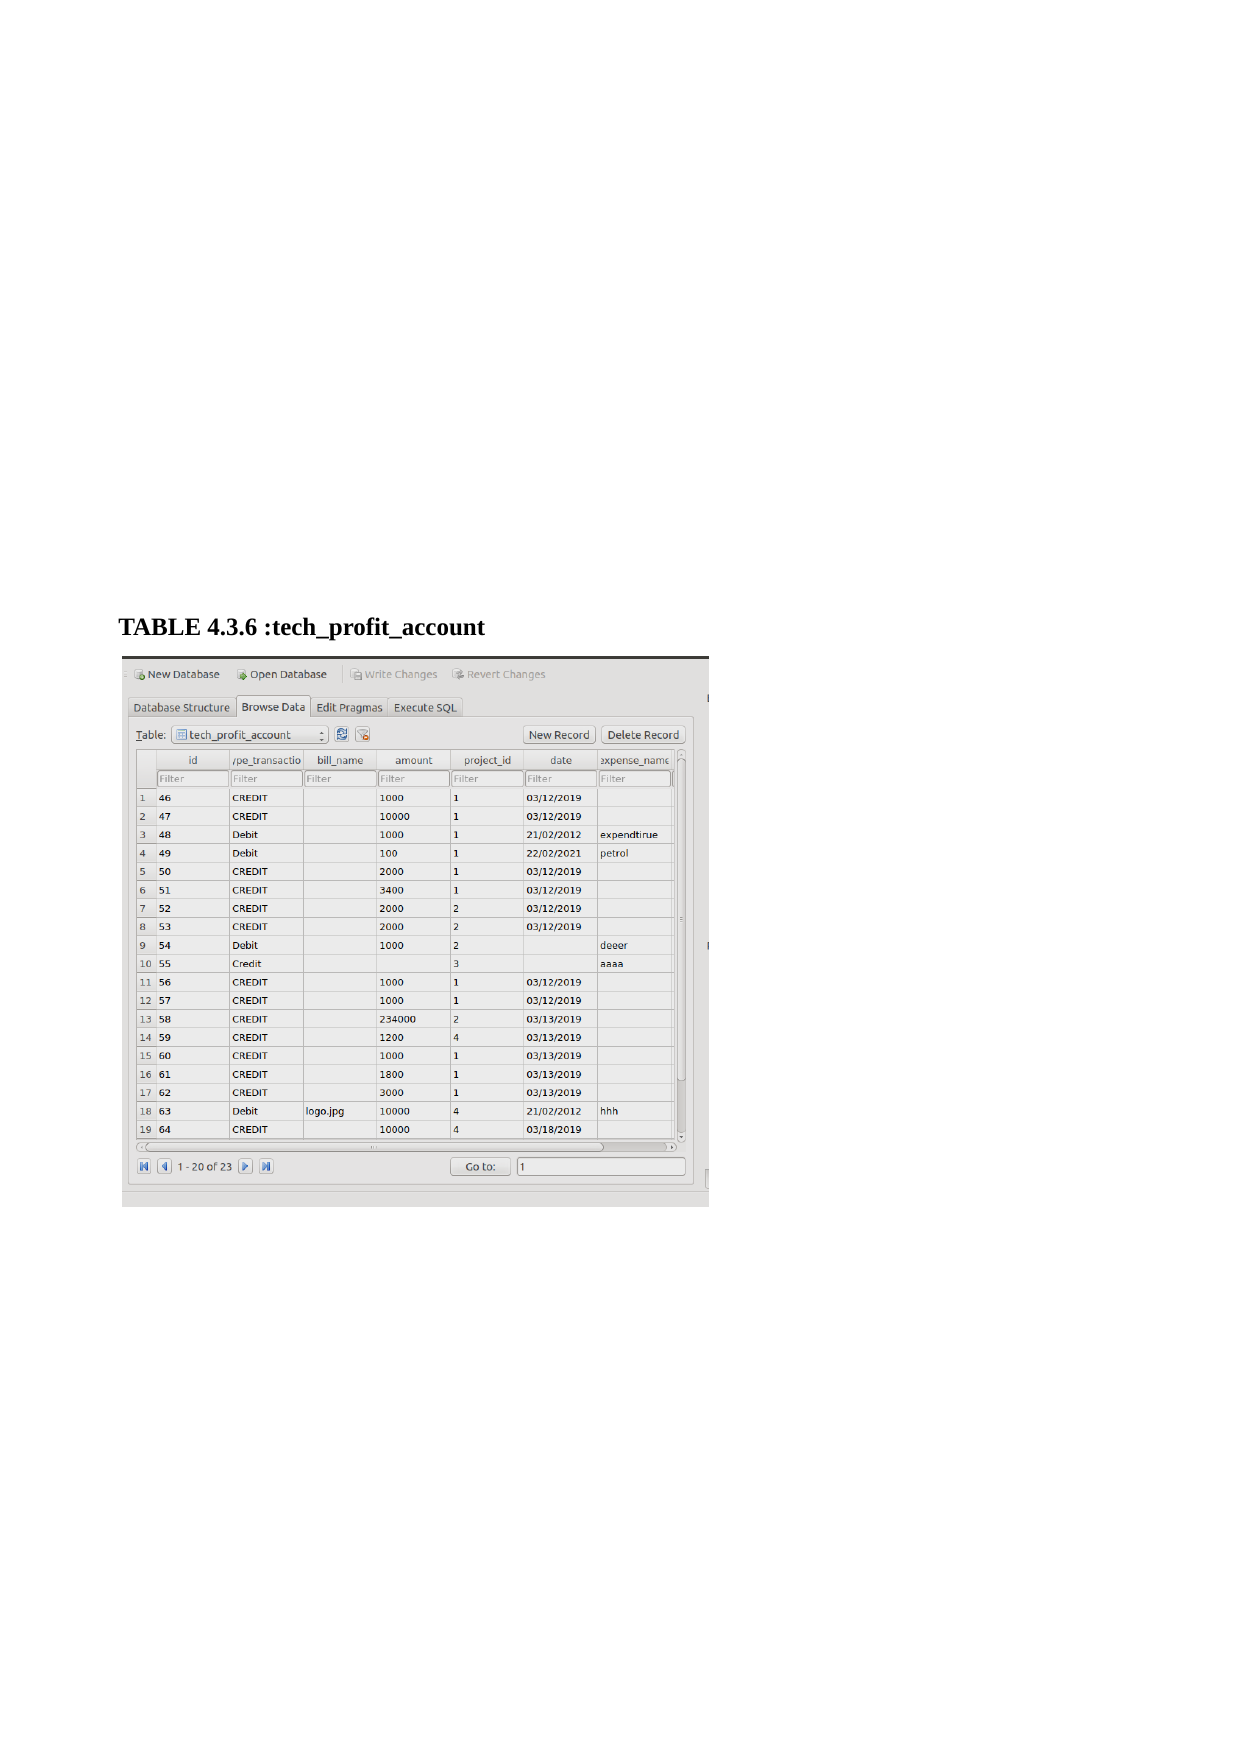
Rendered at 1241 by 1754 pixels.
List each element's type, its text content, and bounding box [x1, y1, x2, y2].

picture [122, 656, 709, 1207]
text TABLE 4.3.6 :tech_profit_account [118, 612, 1122, 641]
